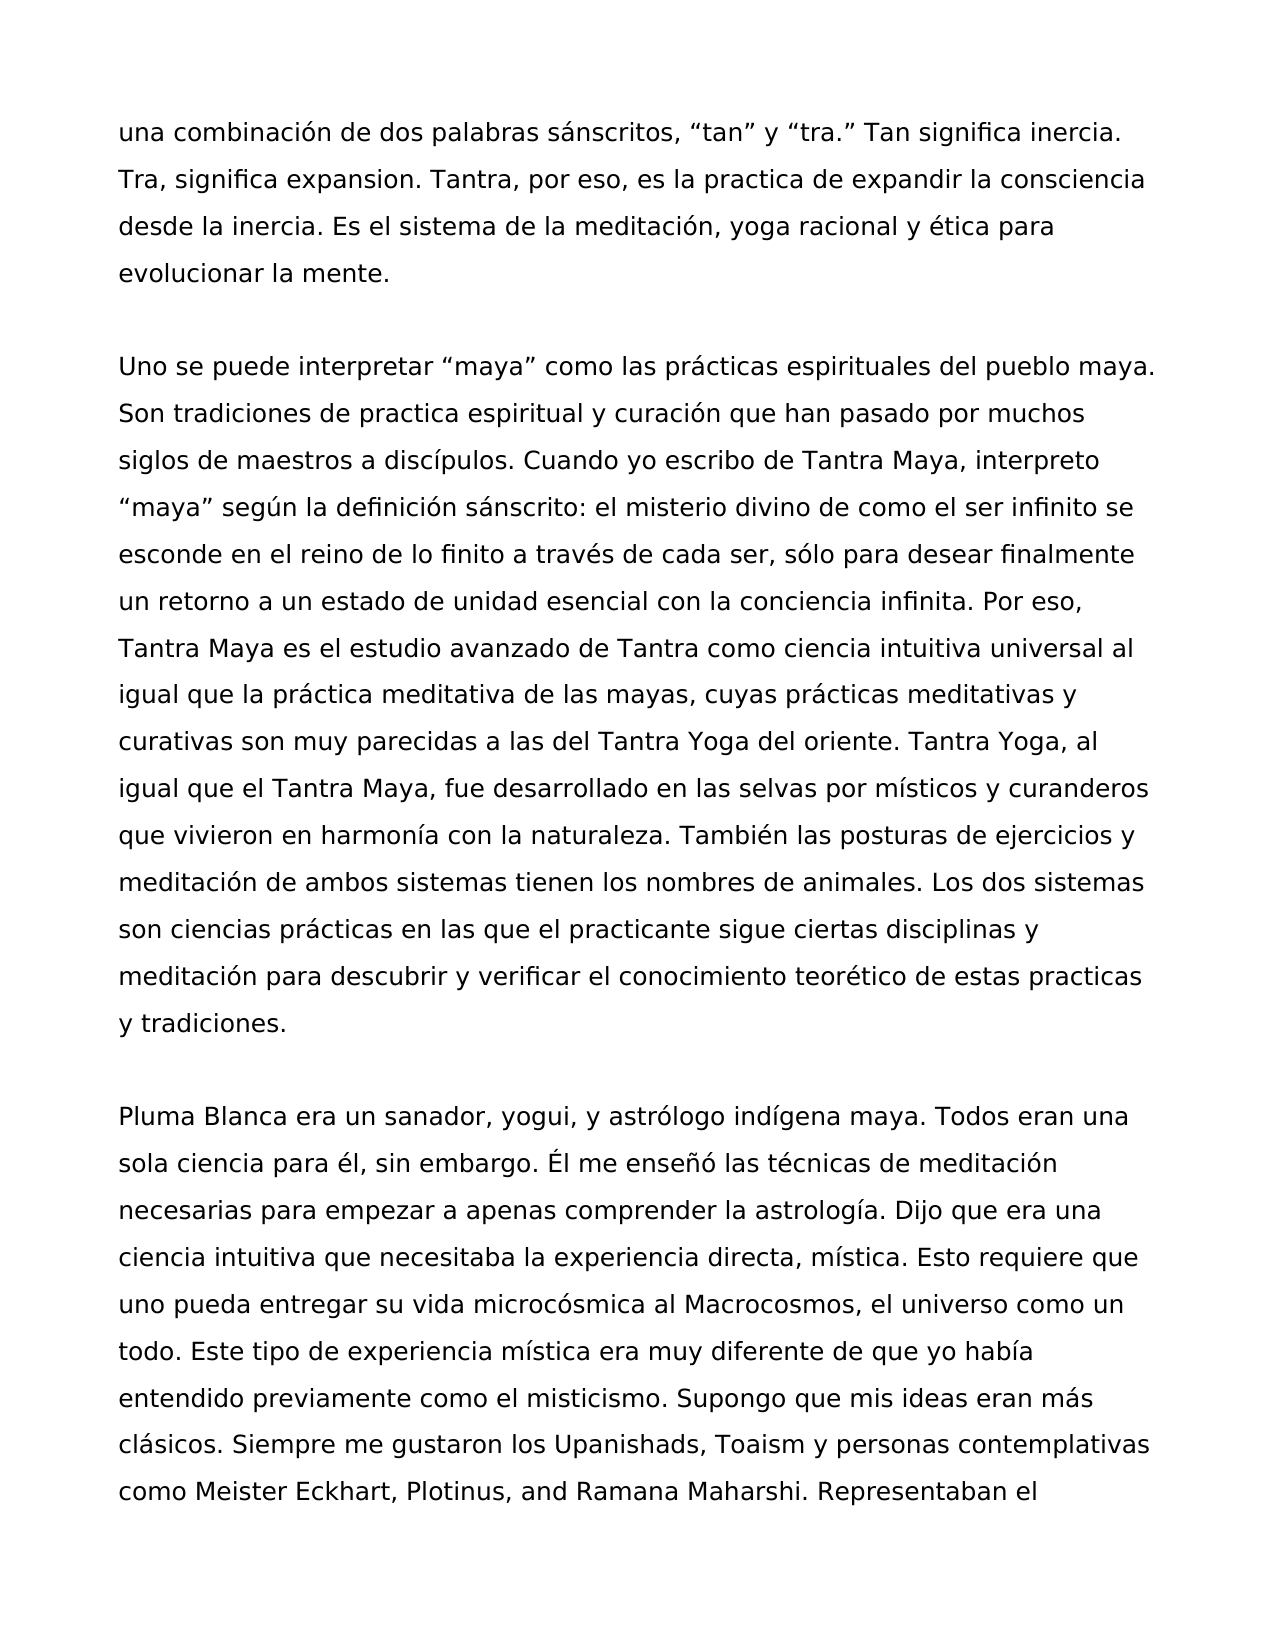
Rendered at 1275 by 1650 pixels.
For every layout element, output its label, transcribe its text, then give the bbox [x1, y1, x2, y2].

text una combinación de dos palabras sánscritos, “tan” y “tra.” Tan significa inercia. Tra, significa expansion. Tantra, por eso, es la practica de expandir la consciencia desde la inercia. Es el sistema de la meditación, yoga racional y ética para evolucionar la mente. Uno se puede interpretar “maya” como las prácticas espirituales del pueblo maya. Son tradiciones de practica espiritual y curación que han pasado por muchos siglos de maestros a discípulos. Cuando yo escribo de Tantra Maya, interpreto “maya” según la definición sánscrito: el misterio divino de como el ser infinito se esconde en el reino de lo finito a través de cada ser, sólo para desear finalmente un retorno a un estado de unidad esencial con la conciencia infinita. Por eso, Tantra Maya es el estudio avanzado de Tantra como ciencia intuitiva universal al igual que la práctica meditativa de las mayas, cuyas prácticas meditativas y curativas son muy parecidas a las del Tantra Yoga del oriente. Tantra Yoga, al igual que el Tantra Maya, fue desarrollado en las selvas por místicos y curanderos que vivieron en harmonía con la naturaleza. También las posturas de ejercicios y meditación de ambos sistemas tienen los nombres de animales. Los dos sistemas son ciencias prácticas en las que el practicante sigue ciertas disciplinas y meditación para descubrir y verificar el conocimiento teorético de estas practicas y tradiciones. Pluma Blanca era un sanador, yogui, y astrólogo indígena maya. Todos eran una sola ciencia para él, sin embargo. Él me enseñó las técnicas de meditación necesarias para empezar a apenas comprender la astrología. Dijo que era una ciencia intuitiva que necesitaba la experiencia directa, mística. Esto requiere que uno pueda entregar su vida microcósmica al Macrocosmos, el universo como un todo. Este tipo de experiencia mística era muy diferente de que yo había entendido previamente como el misticismo. Supongo que mis ideas eran más clásicos. Siempre me gustaron los Upanishads, Toaism y personas contemplativas como Meister Eckhart, Plotinus, and Ramana Maharshi. Representaban el [118, 118, 1157, 1507]
